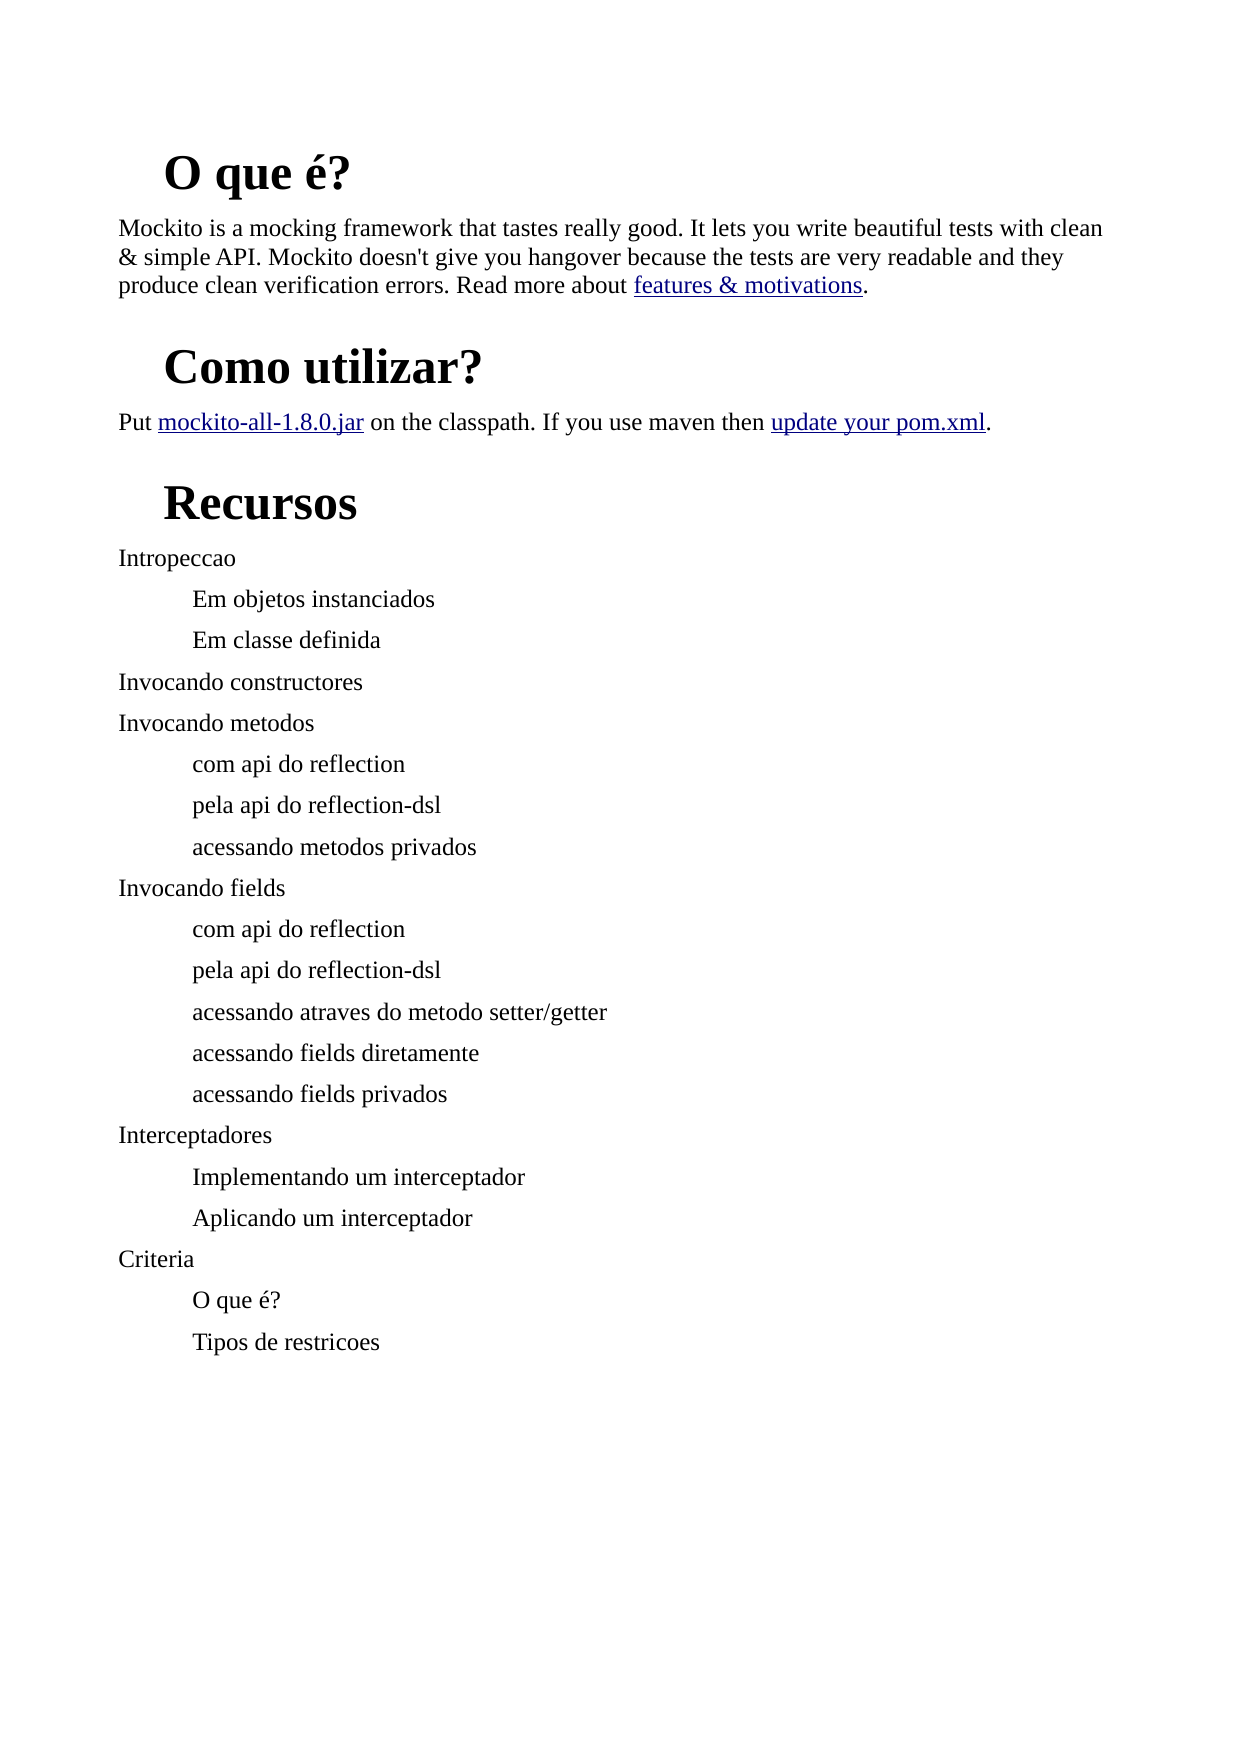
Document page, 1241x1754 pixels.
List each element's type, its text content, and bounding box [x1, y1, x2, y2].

text O que é? [118, 1286, 1122, 1314]
text Intropeccao [118, 543, 1122, 572]
subtitle Recursos [118, 473, 1122, 531]
text Aplicando um interceptador [118, 1203, 1122, 1232]
text acessando fields privados [118, 1079, 1122, 1108]
subtitle Como utilizar? [118, 337, 1122, 394]
text Interceptadores [118, 1121, 1122, 1149]
text Put mockito-all-1.8.0.jar on the classpath. If you use maven then update your pom.xml. [118, 407, 1122, 436]
text acessando atraves do metodo setter/getter [118, 997, 1122, 1026]
text acessando metodos privados [118, 832, 1122, 861]
text Em objetos instanciados [118, 584, 1122, 613]
text acessando fields diretamente [118, 1038, 1122, 1067]
text com api do reflection [118, 914, 1122, 943]
text Invocando constructores [118, 667, 1122, 696]
text Mockito is a mocking framework that tastes really good. It lets you write beautiful tests with clean & simple API. Mockito doesn't give you hangover because the tests are very readable and they produce clean verification errors. Read more about features & motivations. [118, 213, 1122, 299]
text com api do reflection [118, 749, 1122, 778]
text Tipos de restricoes [118, 1327, 1122, 1356]
text Em classe definida [118, 626, 1122, 654]
text pela api do reflection-dsl [118, 956, 1122, 984]
text Implementando um interceptador [118, 1162, 1122, 1191]
text Invocando fields [118, 873, 1122, 902]
text Criteria [118, 1244, 1122, 1273]
subtitle O que é? [118, 143, 1122, 201]
text Invocando metodos [118, 708, 1122, 737]
text pela api do reflection-dsl [118, 791, 1122, 819]
